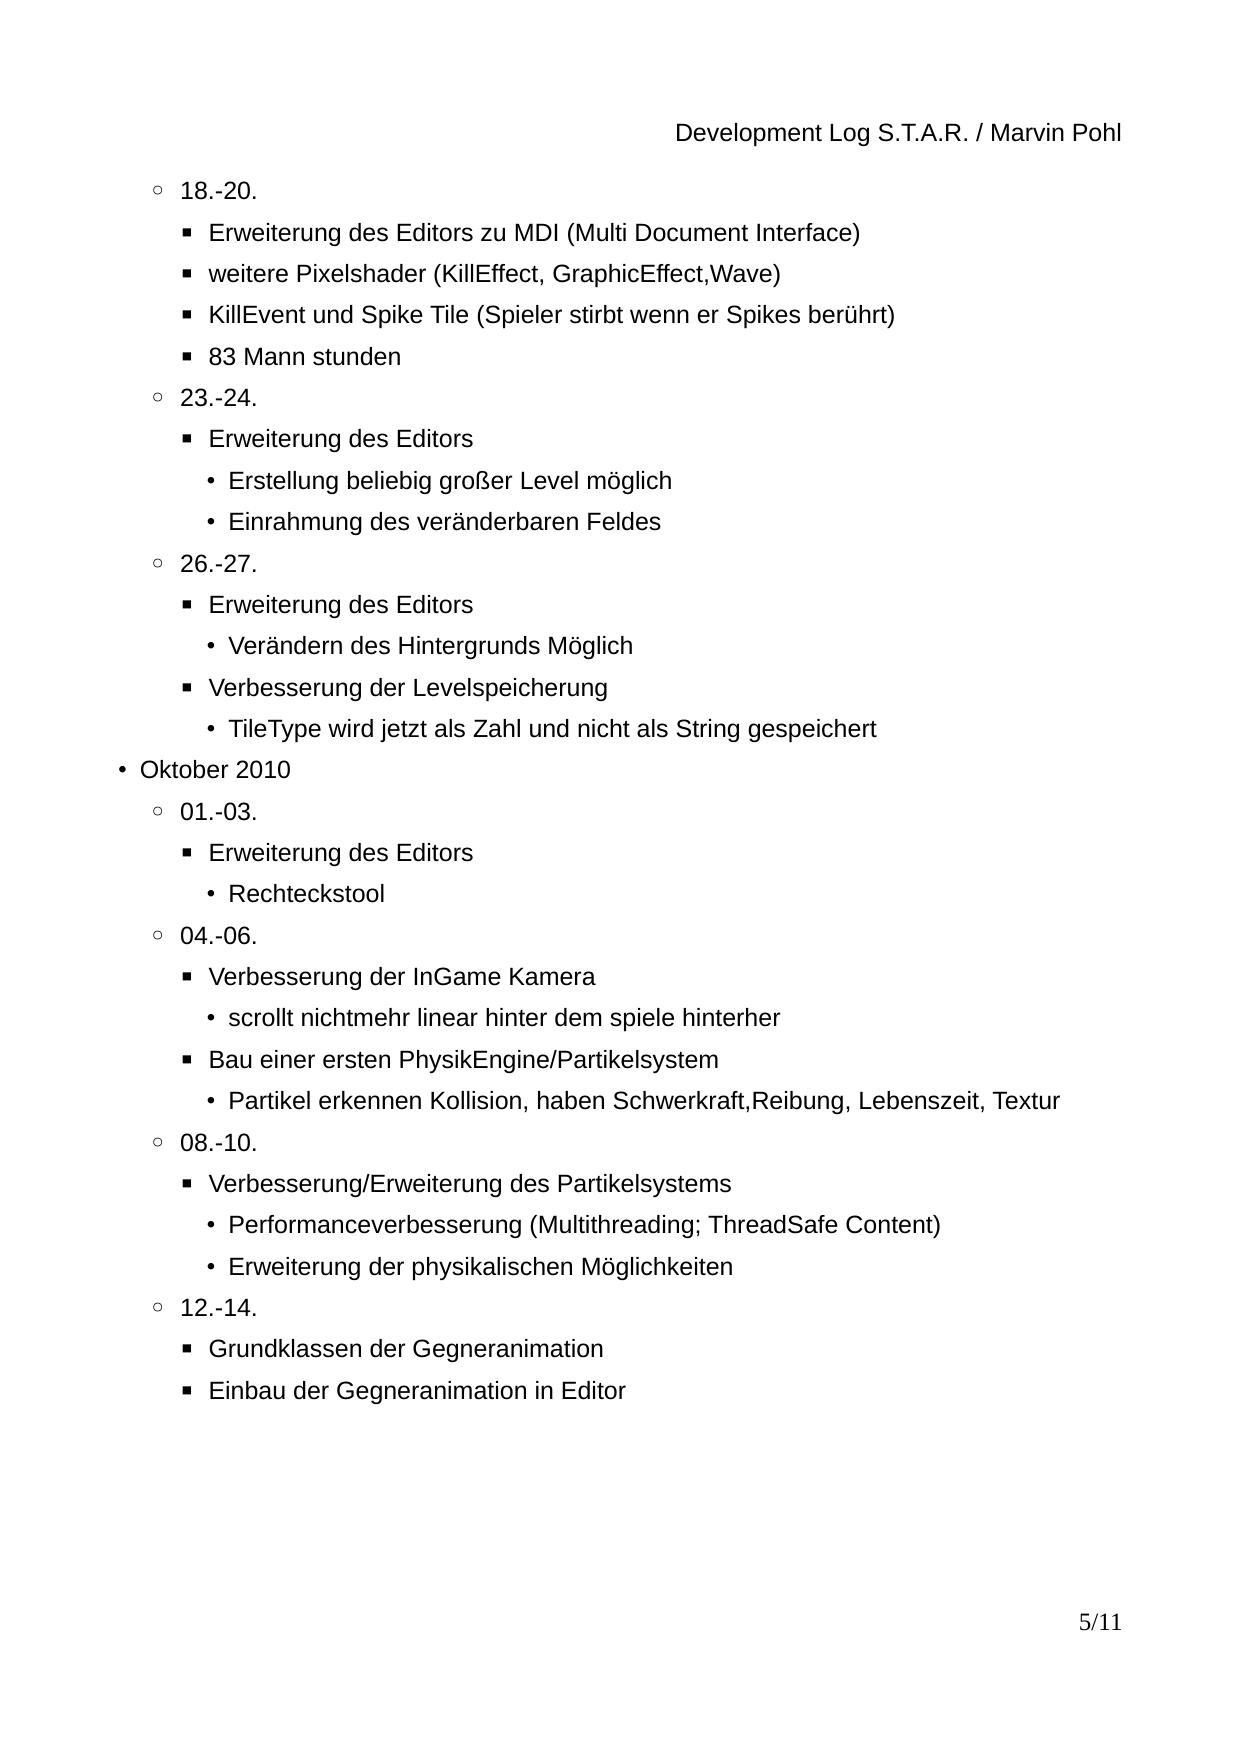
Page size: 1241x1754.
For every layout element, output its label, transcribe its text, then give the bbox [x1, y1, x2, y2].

list Erstellung beliebig großer Level möglich [207, 466, 1122, 495]
list scrollt nichtmehr linear hinter dem spiele hinterher [207, 1003, 1122, 1032]
list Erweiterung des Editors [177, 838, 1122, 867]
list Verbesserung der InGame Kamera [177, 962, 1122, 991]
list 18.-20. [148, 176, 1122, 205]
list 04.-06. [148, 921, 1122, 949]
list Partikel erkennen Kollision, haben Schwerkraft,Reibung, Lebenszeit, Textur [207, 1086, 1122, 1115]
list Erweiterung des Editors zu MDI (Multi Document Interface) [177, 218, 1122, 247]
list Einbau der Gegneranimation in Editor [177, 1376, 1122, 1404]
list 26.-27. [148, 548, 1122, 577]
list 12.-14. [148, 1293, 1122, 1322]
list Verbesserung/Erweiterung des Partikelsystems [177, 1169, 1122, 1198]
list Oktober 2010 [118, 755, 1122, 784]
list Verbesserung der Levelspeicherung [177, 673, 1122, 701]
list Bau einer ersten PhysikEngine/Partikelsystem [177, 1045, 1122, 1074]
list KillEvent und Spike Tile (Spieler stirbt wenn er Spikes berührt) [177, 300, 1122, 329]
list Erweiterung des Editors [177, 424, 1122, 453]
list Erweiterung des Editors [177, 590, 1122, 619]
list TileType wird jetzt als Zahl und nicht als String gespeichert [207, 714, 1122, 743]
list Einrahmung des veränderbaren Feldes [207, 507, 1122, 536]
list Verändern des Hintergrunds Möglich [207, 631, 1122, 660]
list Rechteckstool [207, 879, 1122, 908]
list 23.-24. [148, 383, 1122, 412]
list Grundklassen der Gegneranimation [177, 1334, 1122, 1363]
list 01.-03. [148, 797, 1122, 826]
list weitere Pixelshader (KillEffect, GraphicEffect,Wave) [177, 259, 1122, 288]
list Performanceverbesserung (Multithreading; ThreadSafe Content) [207, 1210, 1122, 1239]
list 08.-10. [148, 1127, 1122, 1156]
list 83 Mann stunden [177, 342, 1122, 371]
list Erweiterung der physikalischen Möglichkeiten [207, 1252, 1122, 1280]
